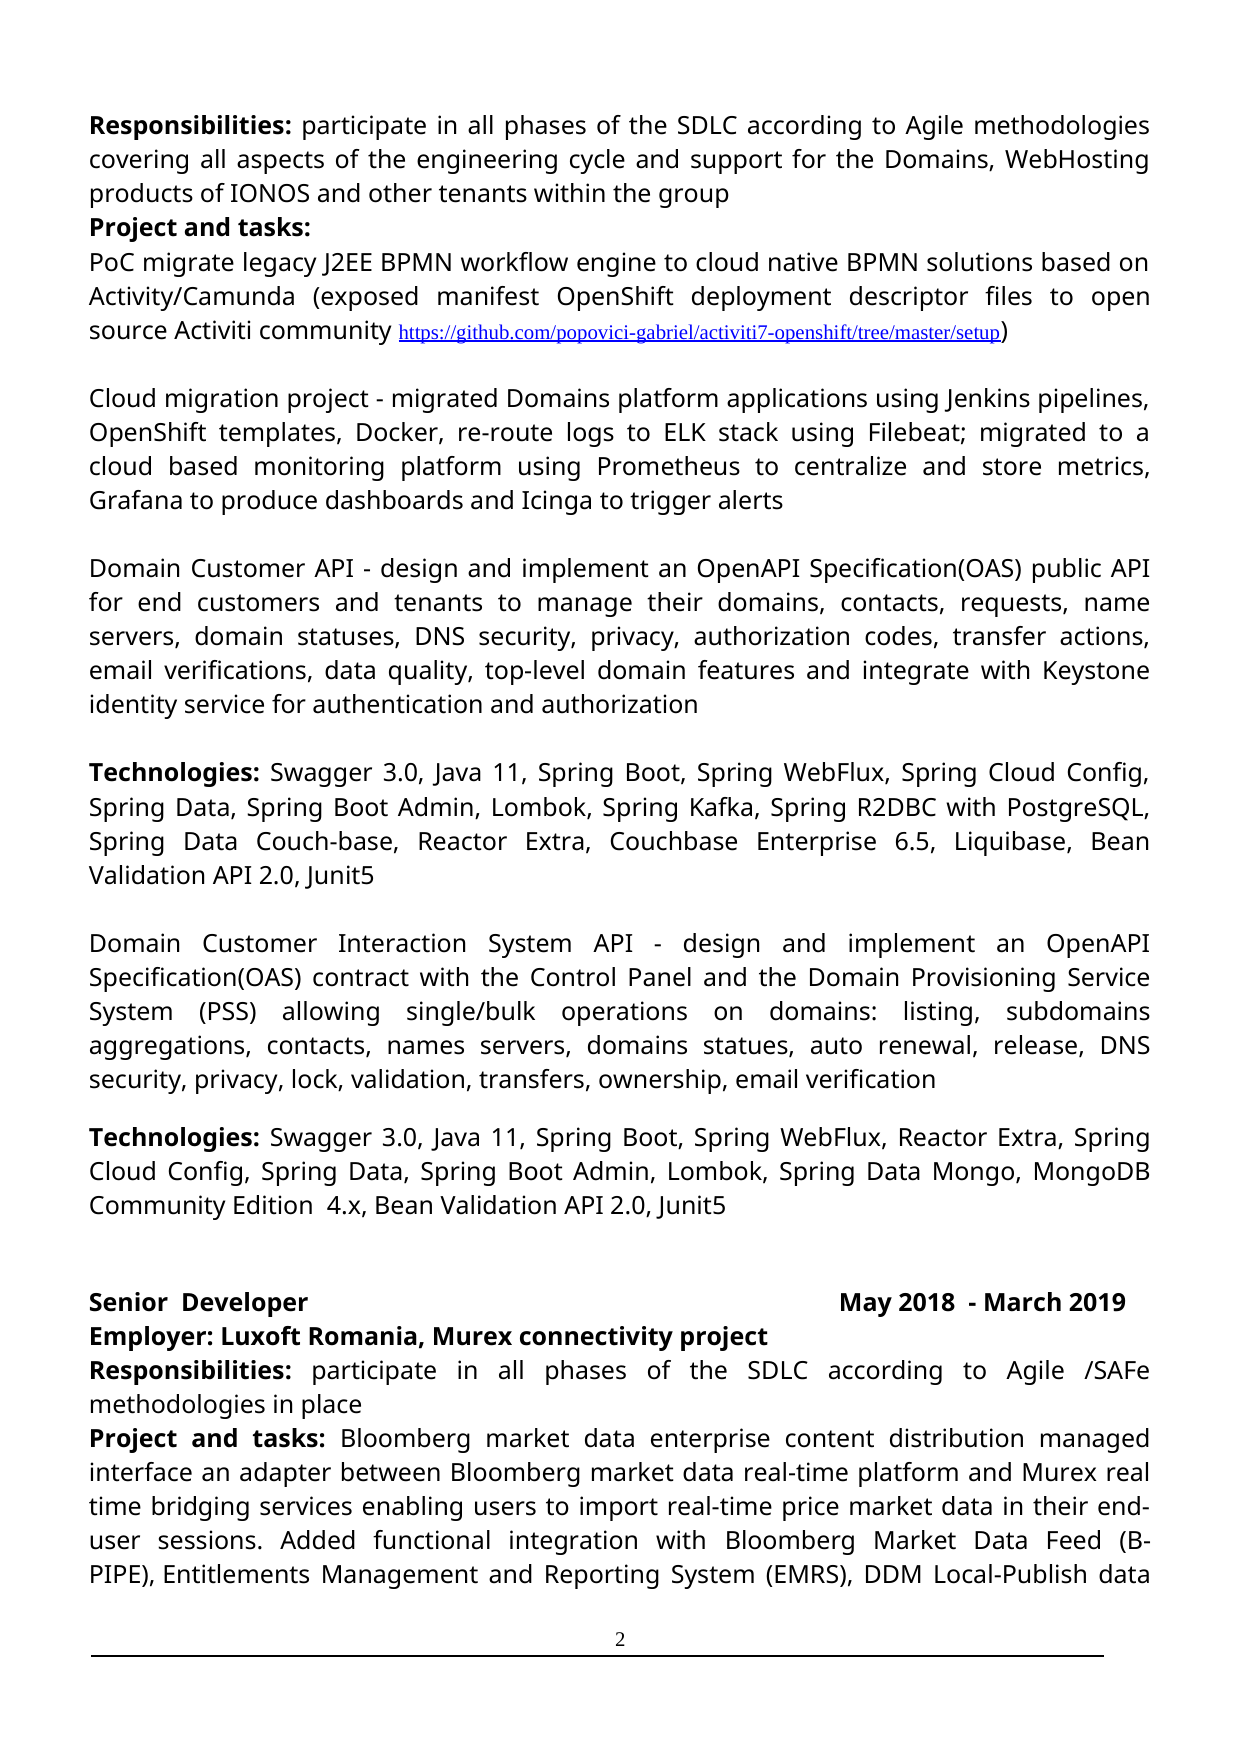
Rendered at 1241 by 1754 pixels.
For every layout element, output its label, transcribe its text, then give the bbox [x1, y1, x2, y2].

text Responsibilities: participate in all phases of the SDLC according to Agile methodologies covering all aspects of the engineering cycle and support for the Domains, WebHosting products of IONOS and other tenants within the group [89, 108, 1152, 210]
text Senior Developer May 2018 - March 2019 [89, 1284, 1152, 1318]
text Technologies: Swagger 3.0, Java 11, Spring Boot, Spring WebFlux, Spring Cloud Config, Spring Data, Spring Boot Admin, Lombok, Spring Kafka, Spring R2DBC with PostgreSQL, Spring Data Couch-base, Reactor Extra, Couchbase Enterprise 6.5, Liquibase, Bean Validation API 2.0, Junit5 [89, 755, 1152, 891]
text Employer: Luxoft Romania, Murex connectivity project [89, 1318, 1152, 1353]
text Project and tasks: Bloomberg market data enterprise content distribution managed interface an adapter between Bloomberg market data real-time platform and Murex real time bridging services enabling users to import real-time price market data in their end-user sessions. Added functional integration with Bloomberg Market Data Feed (B-PIPE), Entitlements Management and Reporting System (EMRS), DDM Local-Publish data [89, 1421, 1152, 1591]
text Cloud migration project - migrated Domains platform applications using Jenkins pipelines, OpenShift templates, Docker, re-route logs to ELK stack using Filebeat; migrated to a cloud based monitoring platform using Prometheus to centralize and store metrics, Grafana to produce dashboards and Icinga to trigger alerts [89, 380, 1152, 517]
text Project and tasks: [89, 210, 1152, 244]
text Domain Customer Interaction System API - design and implement an OpenAPI Specification(OAS) contract with the Control Panel and the Domain Provisioning Service System (PSS) allowing single/bulk operations on domains: listing, subdomains aggregations, contacts, names servers, domains statues, auto renewal, release, DNS security, privacy, lock, validation, transfers, ownership, email verification [89, 925, 1152, 1096]
text Responsibilities: participate in all phases of the SDLC according to Agile /SAFe methodologies in place [89, 1353, 1152, 1421]
text Domain Customer API - design and implement an OpenAPI Specification(OAS) public API for end customers and tenants to manage their domains, contacts, requests, name servers, domain statuses, DNS security, privacy, authorization codes, transfer actions, email verifications, data quality, top-level domain features and integrate with Keystone identity service for authentication and authorization [89, 551, 1152, 721]
text PoC migrate legacy J2EE BPMN workflow engine to cloud native BPMN solutions based on Activity/Camunda (exposed manifest OpenShift deployment descriptor files to open source Activiti community https://github.com/popovici-gabriel/activiti7-openshift/tree/master/setup) [89, 244, 1152, 346]
text Technologies: Swagger 3.0, Java 11, Spring Boot, Spring WebFlux, Reactor Extra, Spring Cloud Config, Spring Data, Spring Boot Admin, Lombok, Spring Data Mongo, MongoDB Community Edition 4.x, Bean Validation API 2.0, Junit5 [89, 1120, 1152, 1222]
